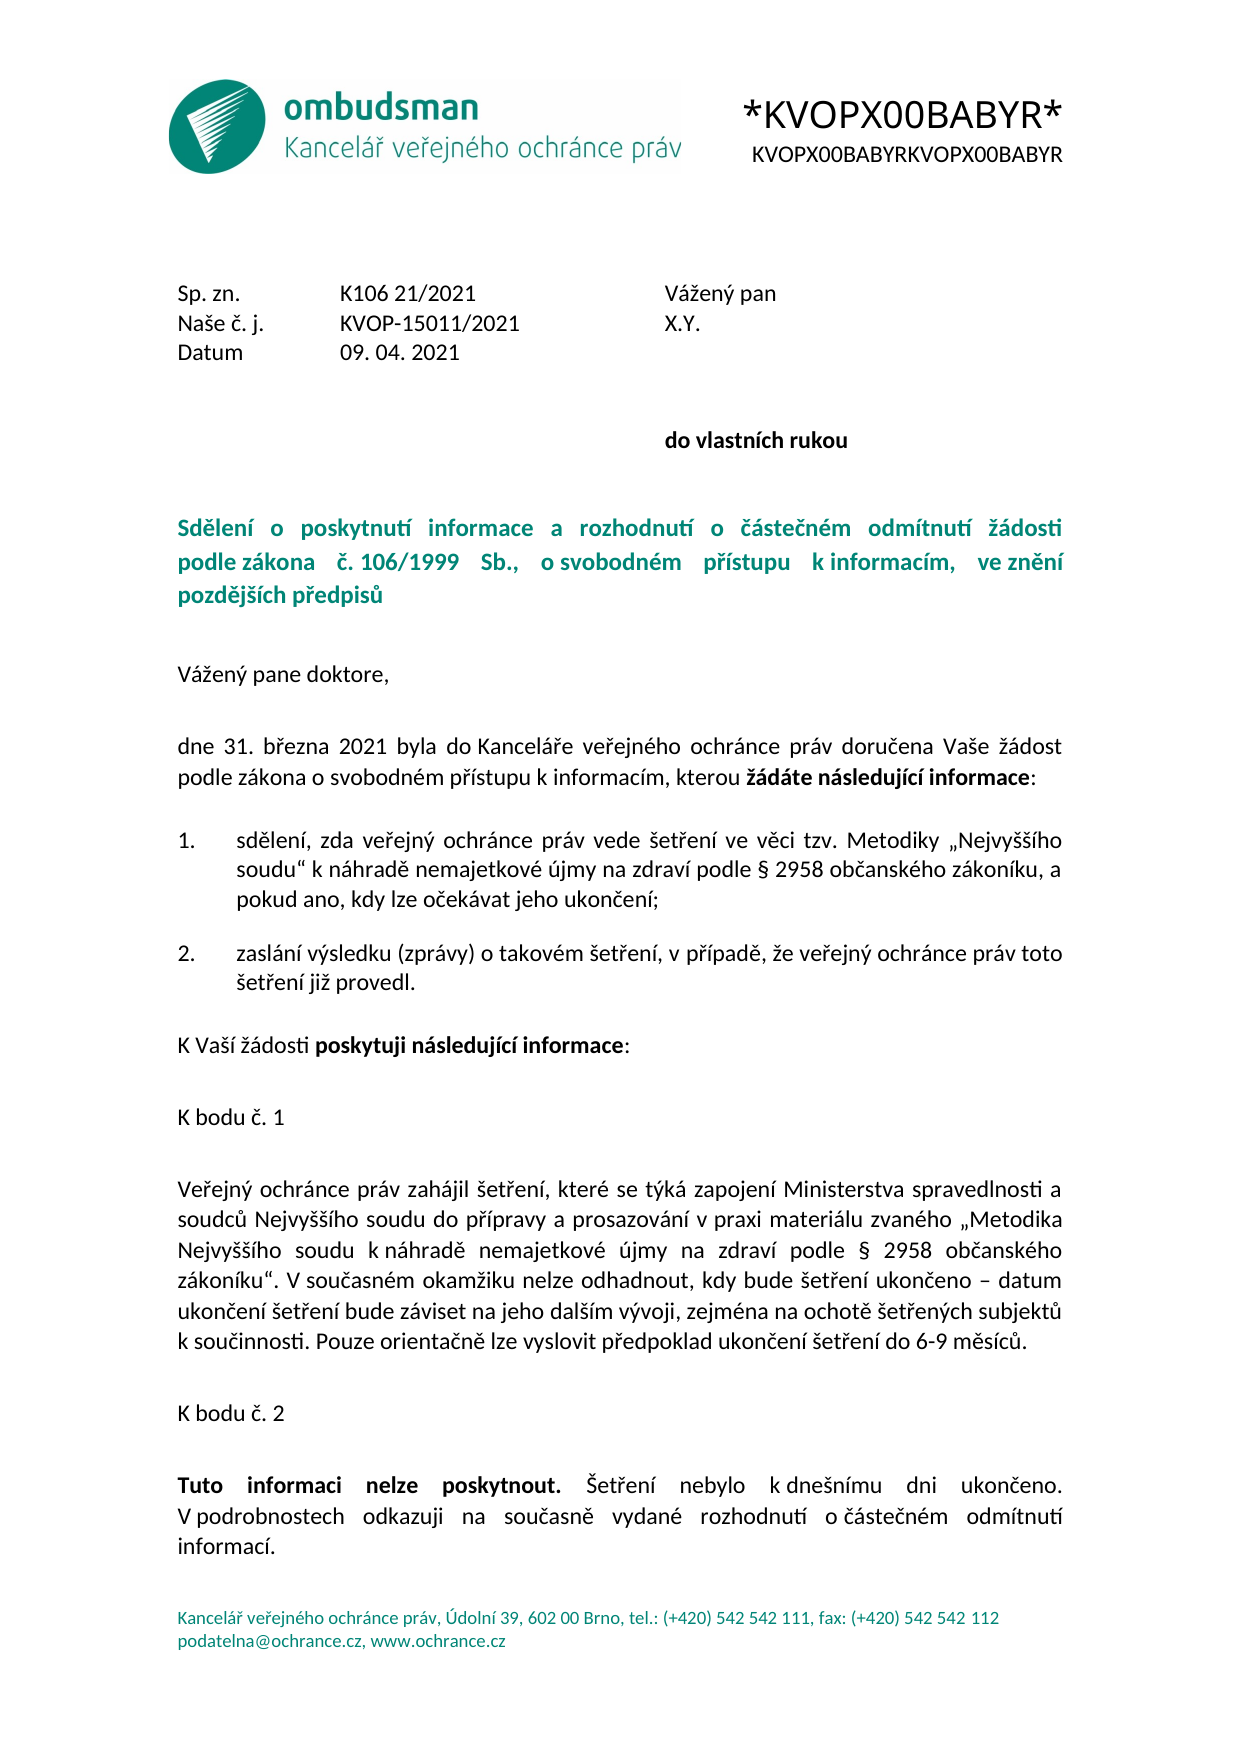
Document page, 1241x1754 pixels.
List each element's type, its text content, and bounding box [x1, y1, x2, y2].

table_header K106 21/2021 KVOP-15011/2021 09. 04. 2021 [340, 220, 664, 513]
text Vážený pane doktore, [177, 659, 1063, 688]
text dne 31. března 2021 byla do Kanceláře veřejného ochránce práv doručena Vaše žádost podle zákona o svobodném přístupu k informacím, kterou žádáte následující informace: [177, 731, 1063, 791]
table_header Sp. zn. Naše č. j. Datum [177, 220, 340, 513]
text Veřejný ochránce práv zahájil šetření, které se týká zapojení Ministerstva spravedlnosti a soudců Nejvyššího soudu do přípravy a prosazování v praxi materiálu zvaného „Metodika Nejvyššího soudu k náhradě nemajetkové újmy na zdraví podle § 2958 občanského zákoníku“. V současném okamžiku nelze odhadnout, kdy bude šetření ukončeno – datum ukončení šetření bude záviset na jeho dalším vývoji, zejména na ochotě šetřených subjektů k součinnosti. Pouze orientačně lze vyslovit předpoklad ukončení šetření do 6-9 měsíců. [177, 1174, 1063, 1356]
table_header Vážený pan X.Y. do vlastních rukou [665, 220, 1085, 513]
list sdělení, zda veřejný ochránce práv vede šetření ve věci tzv. Metodiky „Nejvyššího soudu“ k náhradě nemajetkové újmy na zdraví podle § 2958 občanského zákoníku, a pokud ano, kdy lze očekávat jeho ukončení; [177, 825, 1063, 913]
text Tuto informaci nelze poskytnout. Šetření nebylo k dnešnímu dni ukončeno. V podrobnostech odkazuji na současně vydané rozhodnutí o částečném odmítnutí informací. [177, 1470, 1063, 1561]
text K Vaší žádosti poskytuji následující informace: [177, 1030, 1063, 1059]
list zaslání výsledku (zprávy) o takovém šetření, v případě, že veřejný ochránce práv toto šetření již provedl. [177, 938, 1063, 997]
text K bodu č. 1 [177, 1102, 1063, 1131]
subtitle Sdělení o poskytnutí informace a rozhodnutí o částečném odmítnutí žádosti podle zákona č. 106/1999 Sb., o svobodném přístupu k informacím, ve znění pozdějších předpisů [177, 513, 1063, 610]
text K bodu č. 2 [177, 1398, 1063, 1428]
